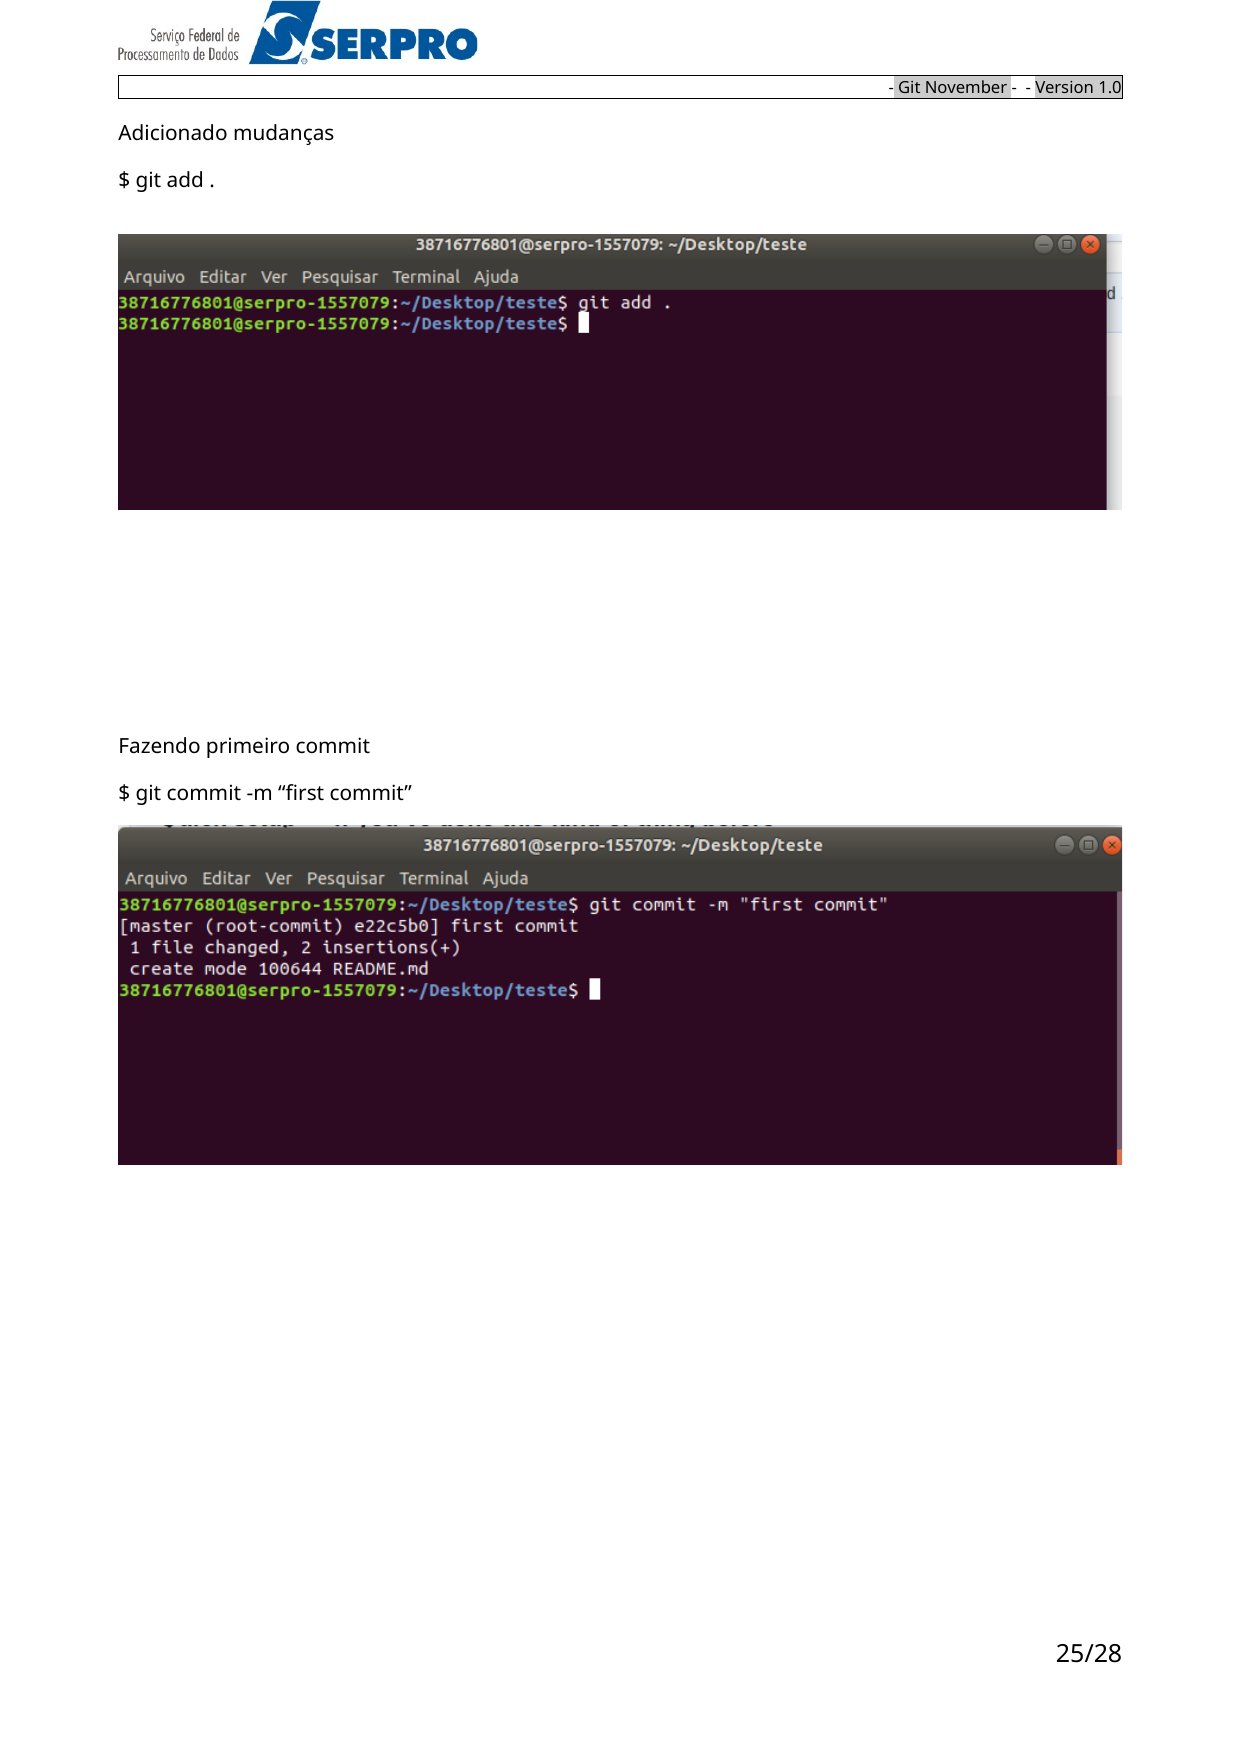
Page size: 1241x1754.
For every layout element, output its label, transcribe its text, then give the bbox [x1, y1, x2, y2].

text Fazendo primeiro commit [118, 731, 1122, 759]
text $ git add . [118, 165, 1122, 194]
text Adicionado mudanças [118, 118, 1122, 147]
text $ git commit -m “first commit” [118, 778, 1122, 807]
